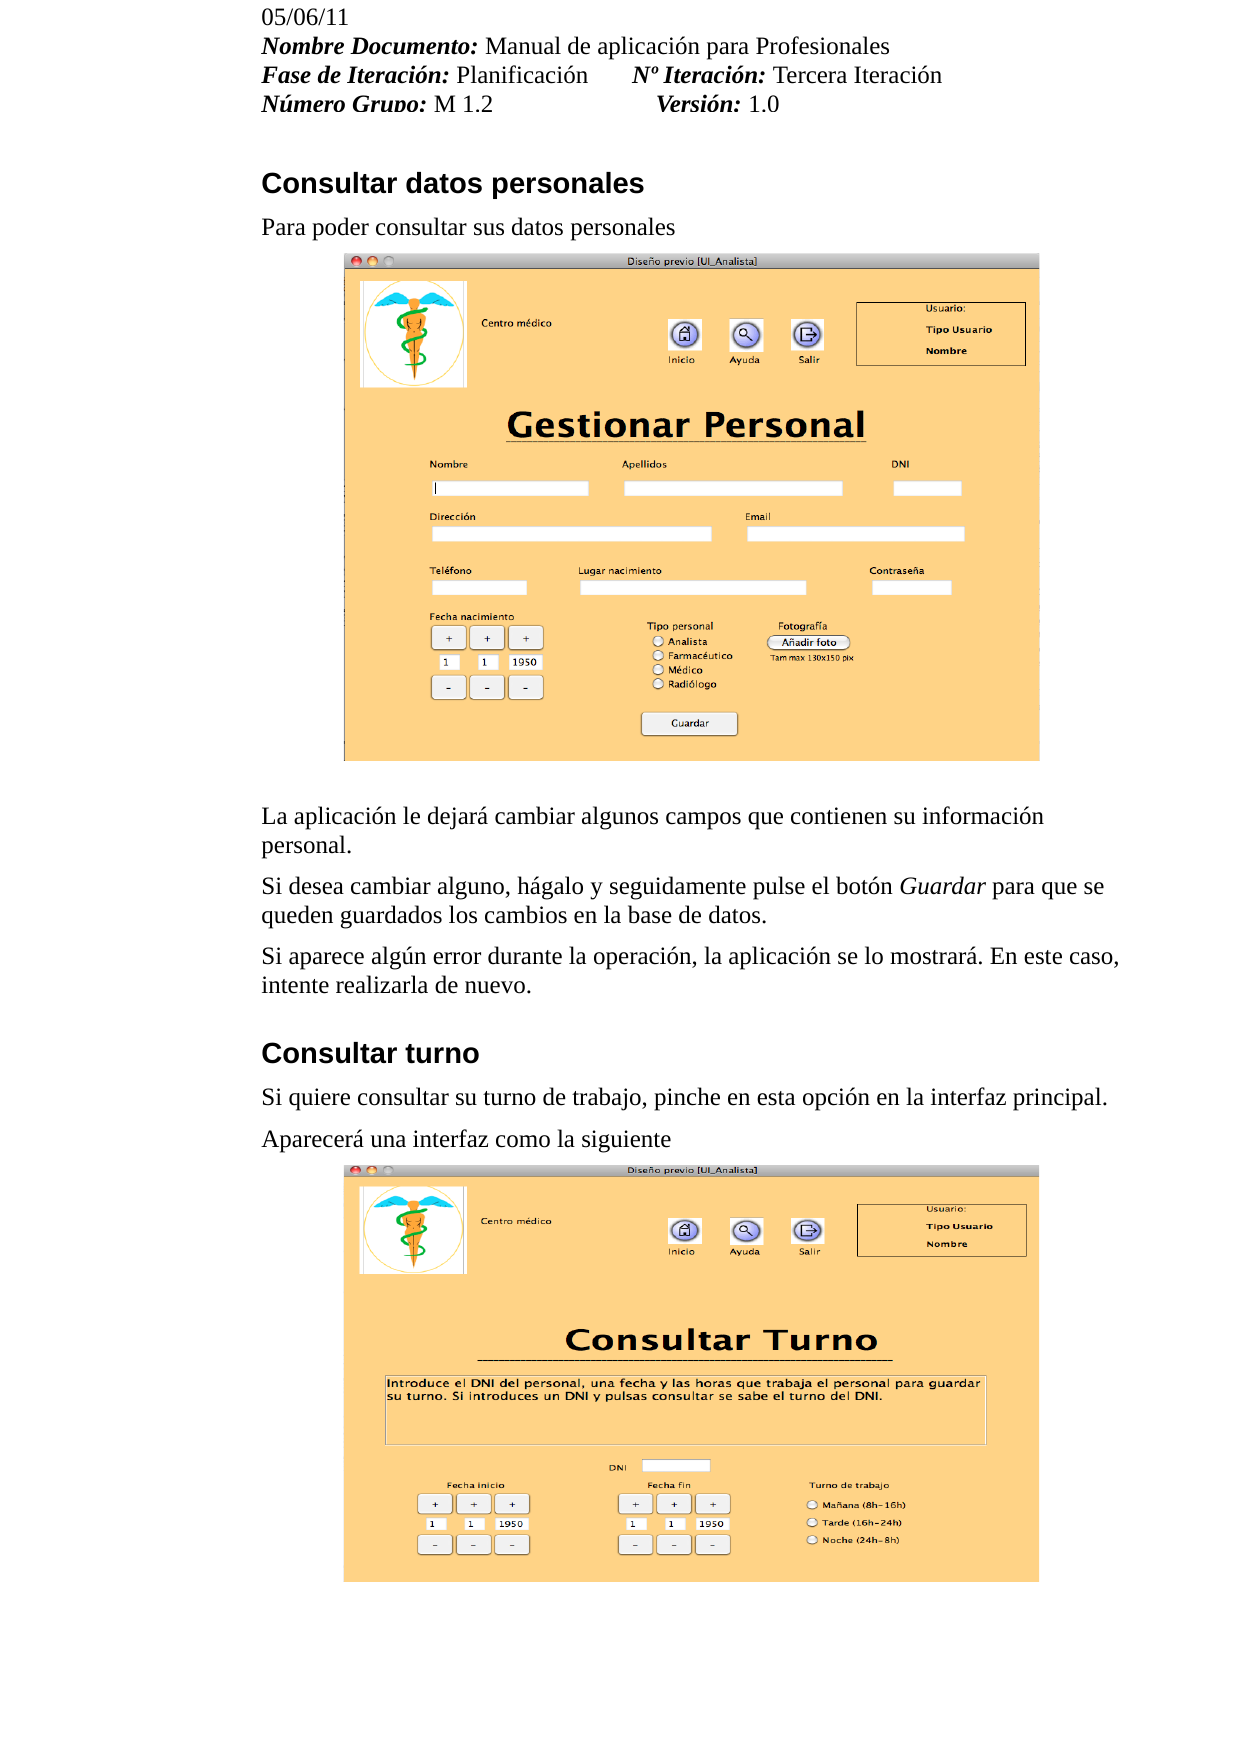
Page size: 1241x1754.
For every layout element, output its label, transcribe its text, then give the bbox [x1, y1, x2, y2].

subtitle Consultar turno [261, 1036, 1122, 1070]
text Si quiere consultar su turno de trabajo, pinche en esta opción en la interfaz principal. [261, 1082, 1122, 1111]
picture [343, 253, 1040, 761]
text Si aparece algún error durante la operación, la aplicación se lo mostrará. En este caso, intente realizarla de nuevo. [261, 941, 1122, 999]
text Para poder consultar sus datos personales [261, 212, 1122, 241]
picture [343, 1165, 1040, 1582]
subtitle Consultar datos personales [261, 166, 1122, 200]
text Si desea cambiar alguno, hágalo y seguidamente pulse el botón Guardar para que se queden guardados los cambios en la base de datos. [261, 871, 1122, 929]
text Aparecerá una interfaz como la siguiente [261, 1124, 1122, 1152]
text La aplicación le dejará cambiar algunos campos que contienen su información personal. [261, 801, 1122, 859]
